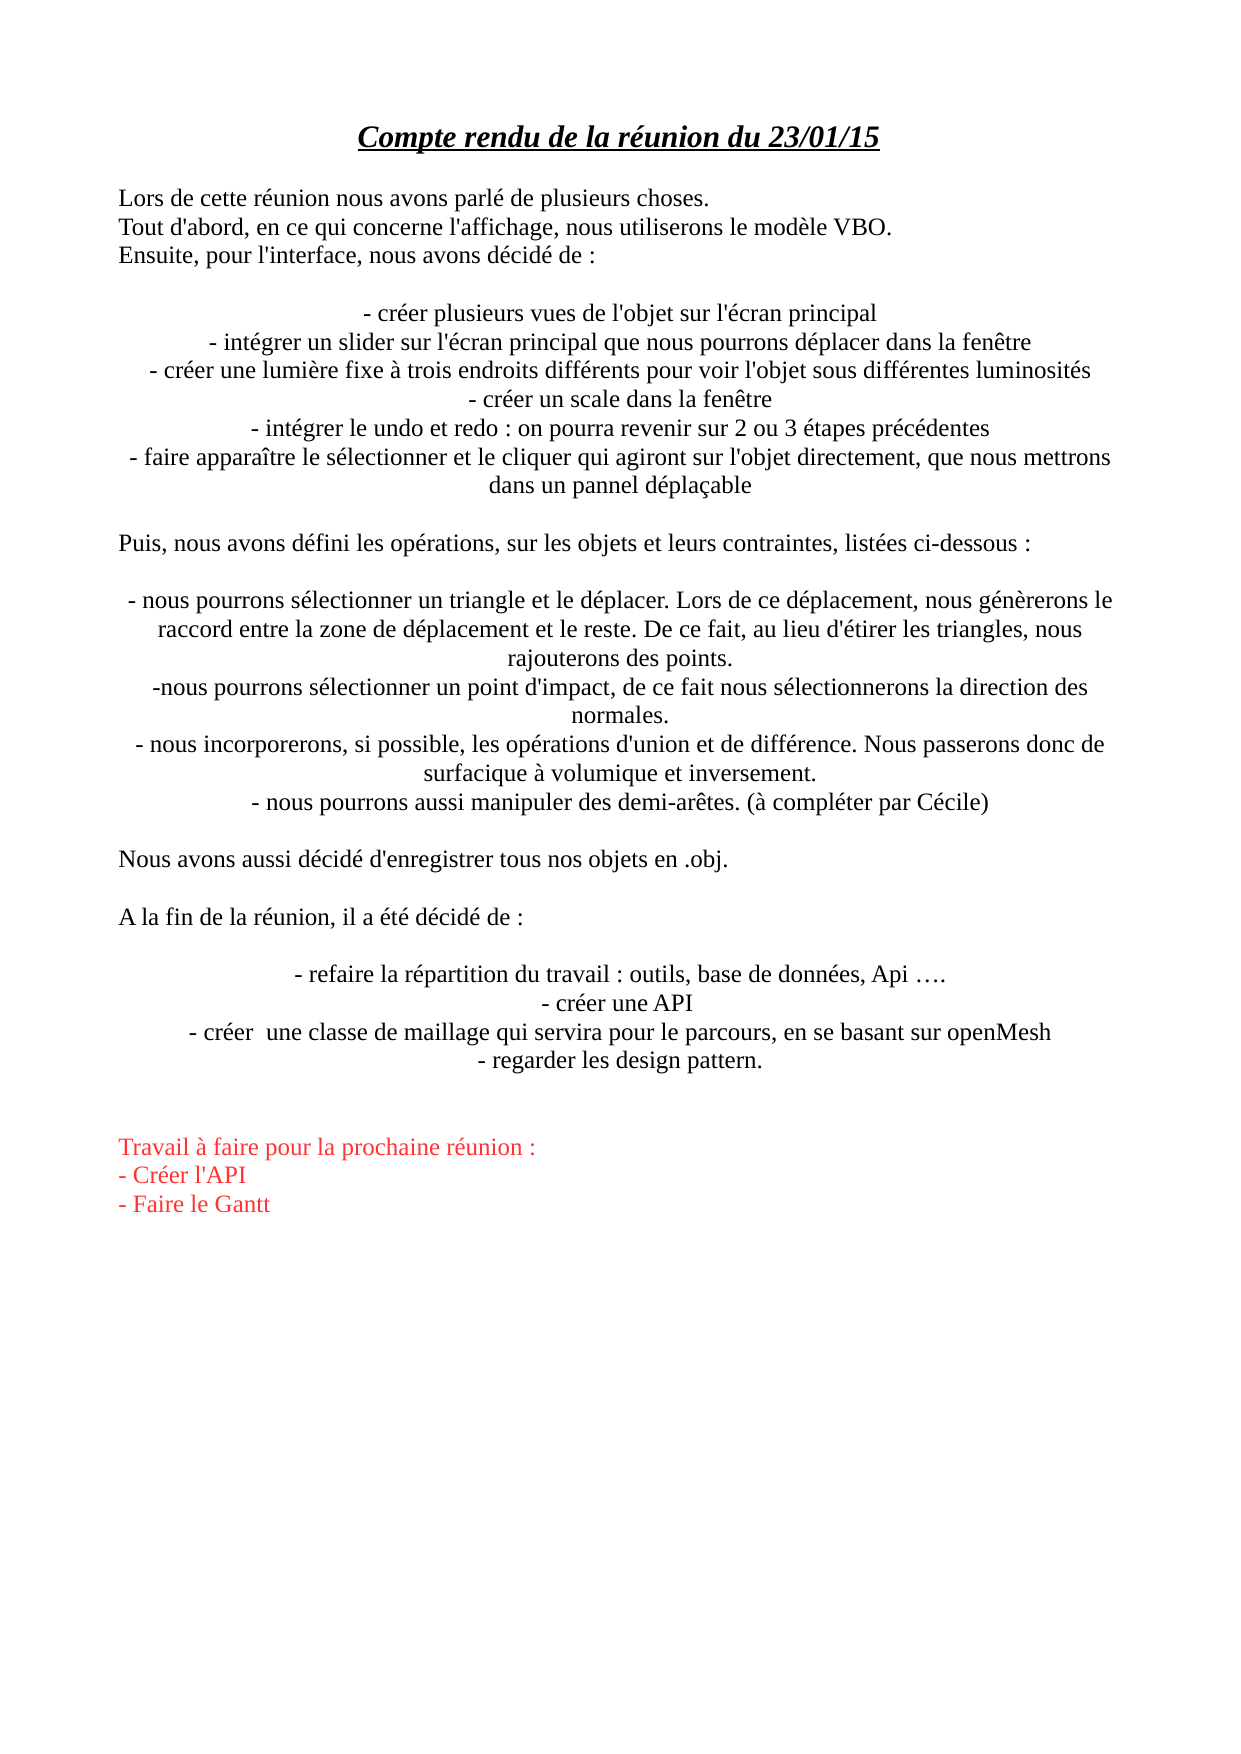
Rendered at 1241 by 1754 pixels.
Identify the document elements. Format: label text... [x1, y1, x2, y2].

text Tout d'abord, en ce qui concerne l'affichage, nous utiliserons le modèle VBO. [118, 212, 1122, 240]
text Ensuite, pour l'interface, nous avons décidé de : [118, 240, 1122, 269]
text - créer une API [118, 988, 1122, 1017]
text - Faire le Gantt [118, 1189, 1122, 1218]
text A la fin de la réunion, il a été décidé de : [118, 902, 1122, 930]
text Nous avons aussi décidé d'enregistrer tous nos objets en .obj. [118, 844, 1122, 873]
text - créer une classe de maillage qui servira pour le parcours, en se basant sur openMesh [118, 1017, 1122, 1045]
text - Créer l'API [118, 1160, 1122, 1189]
text - regarder les design pattern. [118, 1045, 1122, 1074]
text -nous pourrons sélectionner un point d'impact, de ce fait nous sélectionnerons la direction des normales. [118, 672, 1122, 729]
text - nous incorporerons, si possible, les opérations d'union et de différence. Nous passerons donc de surfacique à volumique et inversement. [118, 729, 1122, 787]
text - créer un scale dans la fenêtre [118, 384, 1122, 413]
text - refaire la répartition du travail : outils, base de données, Api …. [118, 959, 1122, 988]
text - nous pourrons sélectionner un triangle et le déplacer. Lors de ce déplacement, nous génèrerons le raccord entre la zone de déplacement et le reste. De ce fait, au lieu d'étirer les triangles, nous rajouterons des points. [118, 585, 1122, 672]
text - faire apparaître le sélectionner et le cliquer qui agiront sur l'objet directement, que nous mettrons dans un pannel déplaçable [118, 442, 1122, 499]
text Travail à faire pour la prochaine réunion : [118, 1132, 1122, 1160]
text - nous pourrons aussi manipuler des demi-arêtes. (à compléter par Cécile) [118, 787, 1122, 815]
text Lors de cette réunion nous avons parlé de plusieurs choses. [118, 183, 1122, 212]
text - intégrer un slider sur l'écran principal que nous pourrons déplacer dans la fenêtre [118, 327, 1122, 355]
text Compte rendu de la réunion du 23/01/15 [118, 118, 1122, 154]
text - créer plusieurs vues de l'objet sur l'écran principal [118, 298, 1122, 327]
text - créer une lumière fixe à trois endroits différents pour voir l'objet sous différentes luminosités [118, 355, 1122, 384]
text - intégrer le undo et redo : on pourra revenir sur 2 ou 3 étapes précédentes [118, 413, 1122, 442]
text Puis, nous avons défini les opérations, sur les objets et leurs contraintes, listées ci-dessous : [118, 528, 1122, 557]
